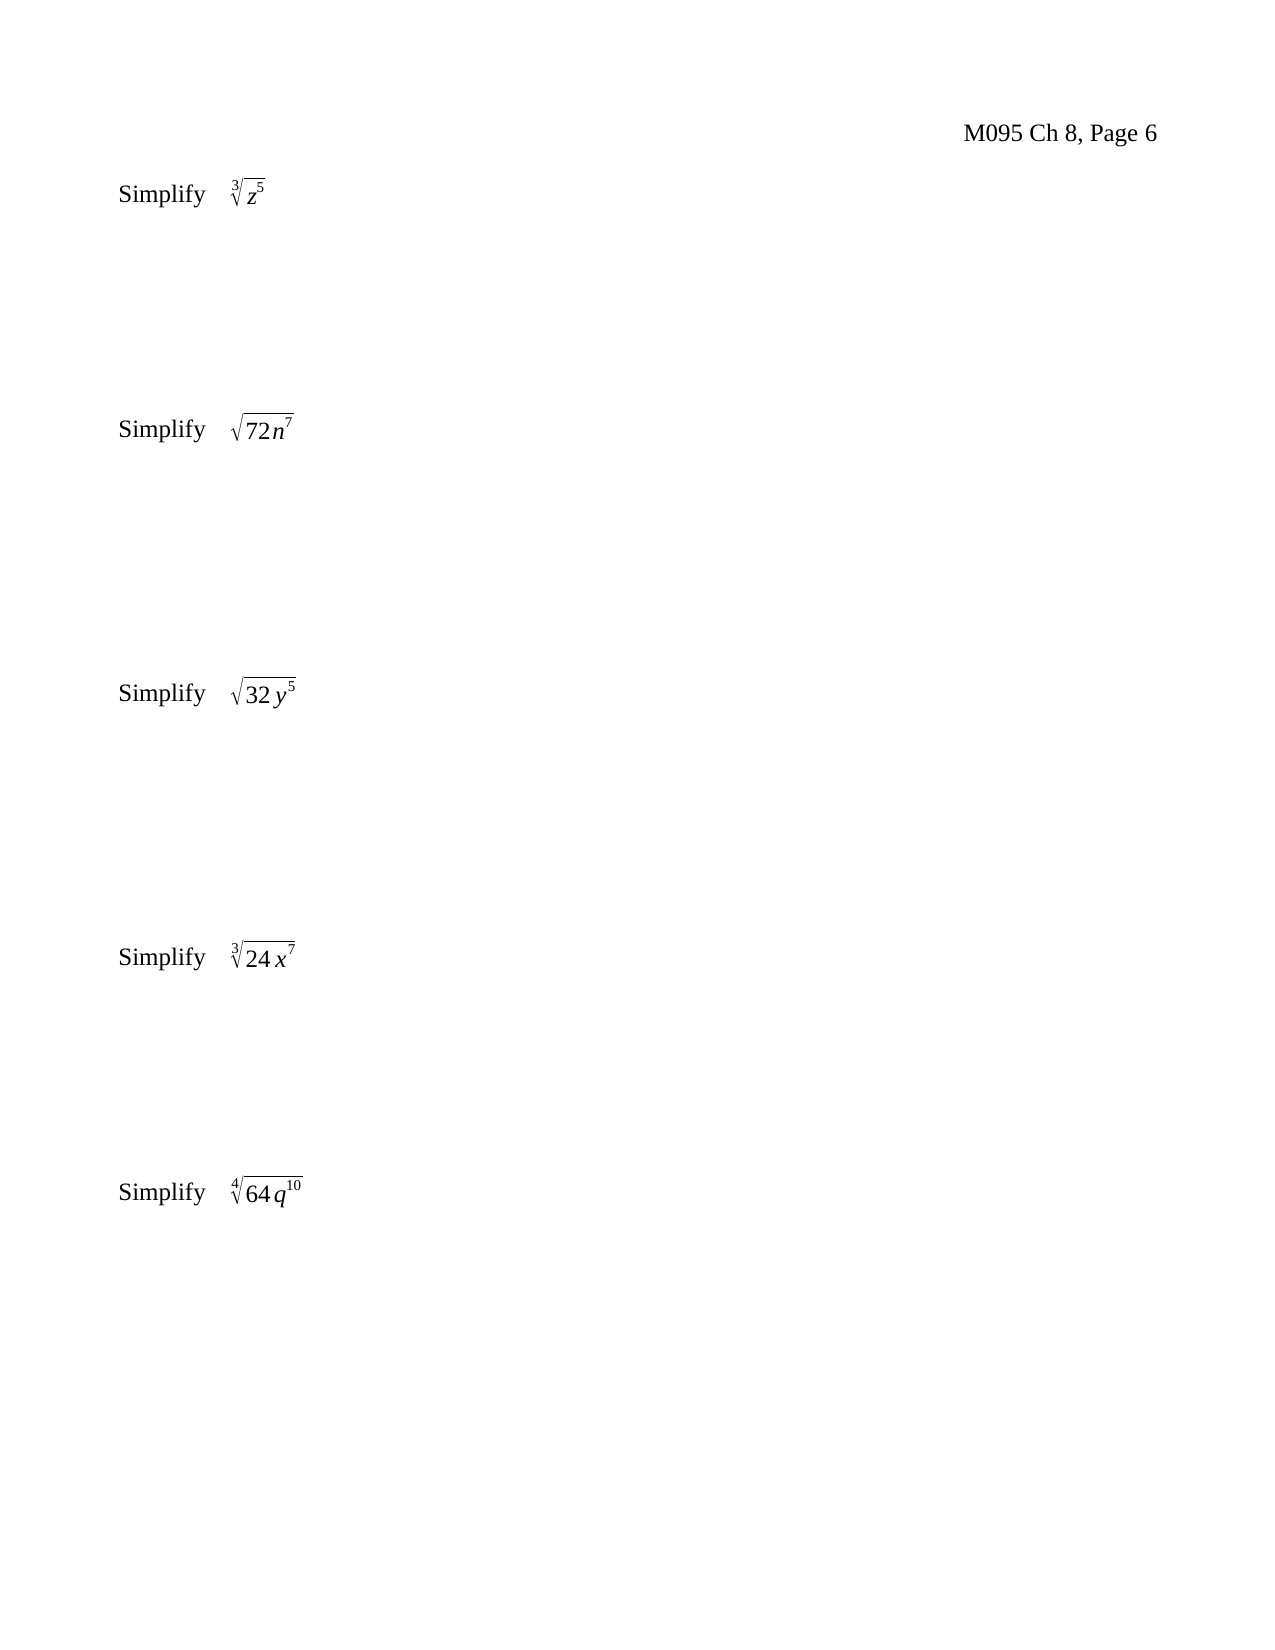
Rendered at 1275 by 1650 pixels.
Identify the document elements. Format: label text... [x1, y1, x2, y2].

text Simplify [118, 939, 1157, 973]
text Simplify [118, 675, 1157, 709]
text Simplify [118, 176, 1157, 211]
text Simplify [118, 1174, 1157, 1209]
text Simplify [118, 412, 1157, 445]
